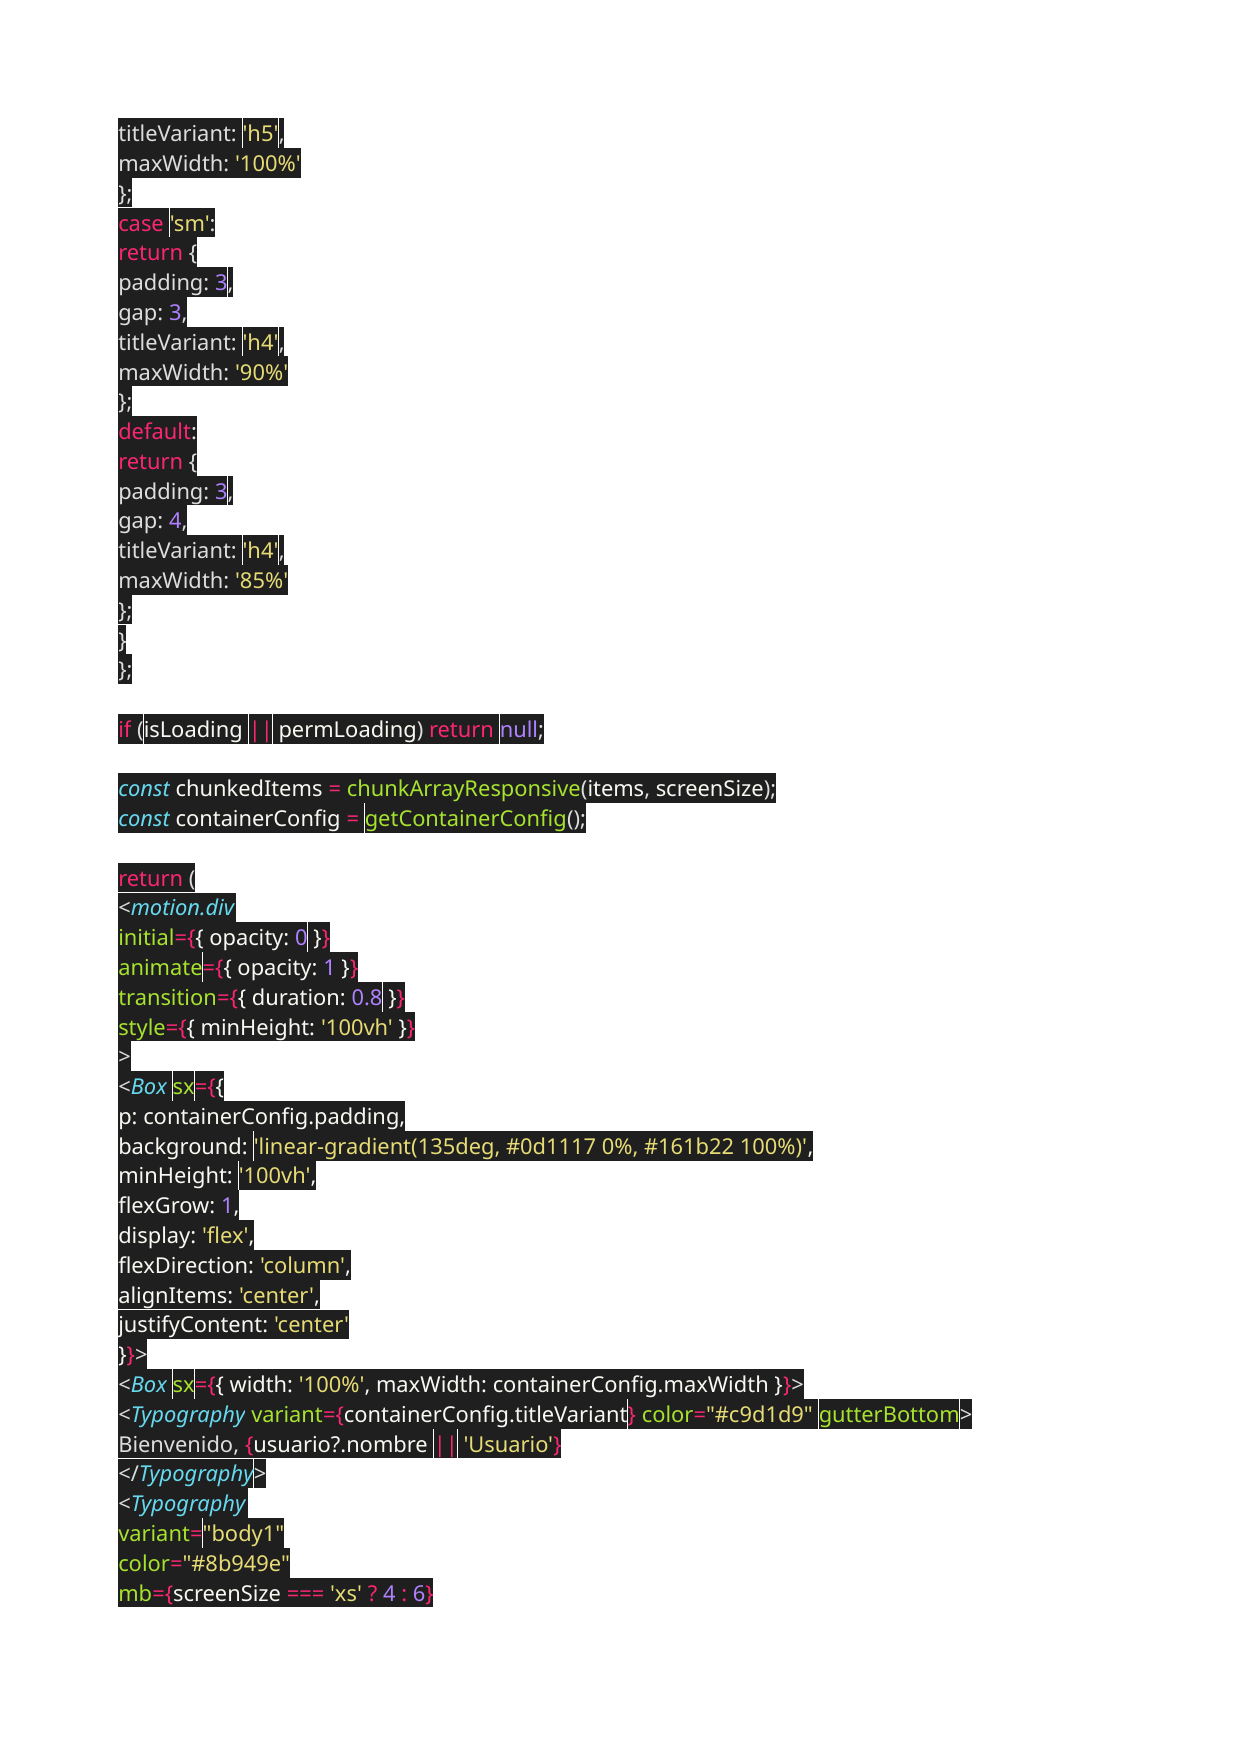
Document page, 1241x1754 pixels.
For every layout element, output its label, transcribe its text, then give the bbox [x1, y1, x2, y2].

text gap: 4, [118, 505, 1122, 535]
text }; [118, 595, 1122, 624]
text <Box sx={{ width: '100%', maxWidth: containerConfig.maxWidth }}> [118, 1369, 1122, 1399]
text const chunkedItems = chunkArrayResponsive(items, screenSize); [118, 773, 1122, 803]
text }; [118, 654, 1122, 684]
text maxWidth: '100%' [118, 148, 1122, 178]
text <motion.div [118, 892, 1122, 922]
text color="#8b949e" [118, 1548, 1122, 1578]
text padding: 3, [118, 476, 1122, 505]
text Bienvenido, {usuario?.nombre || 'Usuario'} [118, 1429, 1122, 1458]
text mb={screenSize === 'xs' ? 4 : 6} [118, 1578, 1122, 1607]
text return { [118, 446, 1122, 476]
text style={{ minHeight: '100vh' }} [118, 1012, 1122, 1041]
text initial={{ opacity: 0 }} [118, 922, 1122, 952]
text gap: 3, [118, 297, 1122, 327]
text titleVariant: 'h5', [118, 118, 1122, 148]
text padding: 3, [118, 267, 1122, 297]
text alignItems: 'center', [118, 1280, 1122, 1309]
text titleVariant: 'h4', [118, 327, 1122, 356]
text maxWidth: '90%' [118, 356, 1122, 386]
text case 'sm': [118, 207, 1122, 237]
text </Typography> [118, 1458, 1122, 1488]
text animate={{ opacity: 1 }} [118, 952, 1122, 982]
text titleVariant: 'h4', [118, 535, 1122, 565]
text transition={{ duration: 0.8 }} [118, 982, 1122, 1012]
text }; [118, 178, 1122, 207]
text minHeight: '100vh', [118, 1161, 1122, 1190]
text > [118, 1041, 1122, 1071]
text } [118, 624, 1122, 654]
text const containerConfig = getContainerConfig(); [118, 803, 1122, 833]
text justifyContent: 'center' [118, 1309, 1122, 1339]
text p: containerConfig.padding, [118, 1101, 1122, 1131]
text }}> [118, 1339, 1122, 1369]
text background: 'linear-gradient(135deg, #0d1117 0%, #161b22 100%)', [118, 1131, 1122, 1161]
text maxWidth: '85%' [118, 565, 1122, 595]
text return ( [118, 863, 1122, 892]
text if (isLoading || permLoading) return null; [118, 714, 1122, 744]
text <Typography variant={containerConfig.titleVariant} color="#c9d1d9" gutterBottom> [118, 1399, 1122, 1429]
text <Typography [118, 1488, 1122, 1518]
text display: 'flex', [118, 1220, 1122, 1250]
text <Box sx={{ [118, 1071, 1122, 1101]
text default: [118, 416, 1122, 446]
text }; [118, 386, 1122, 416]
text return { [118, 237, 1122, 267]
text variant="body1" [118, 1518, 1122, 1548]
text flexDirection: 'column', [118, 1250, 1122, 1280]
text flexGrow: 1, [118, 1190, 1122, 1220]
